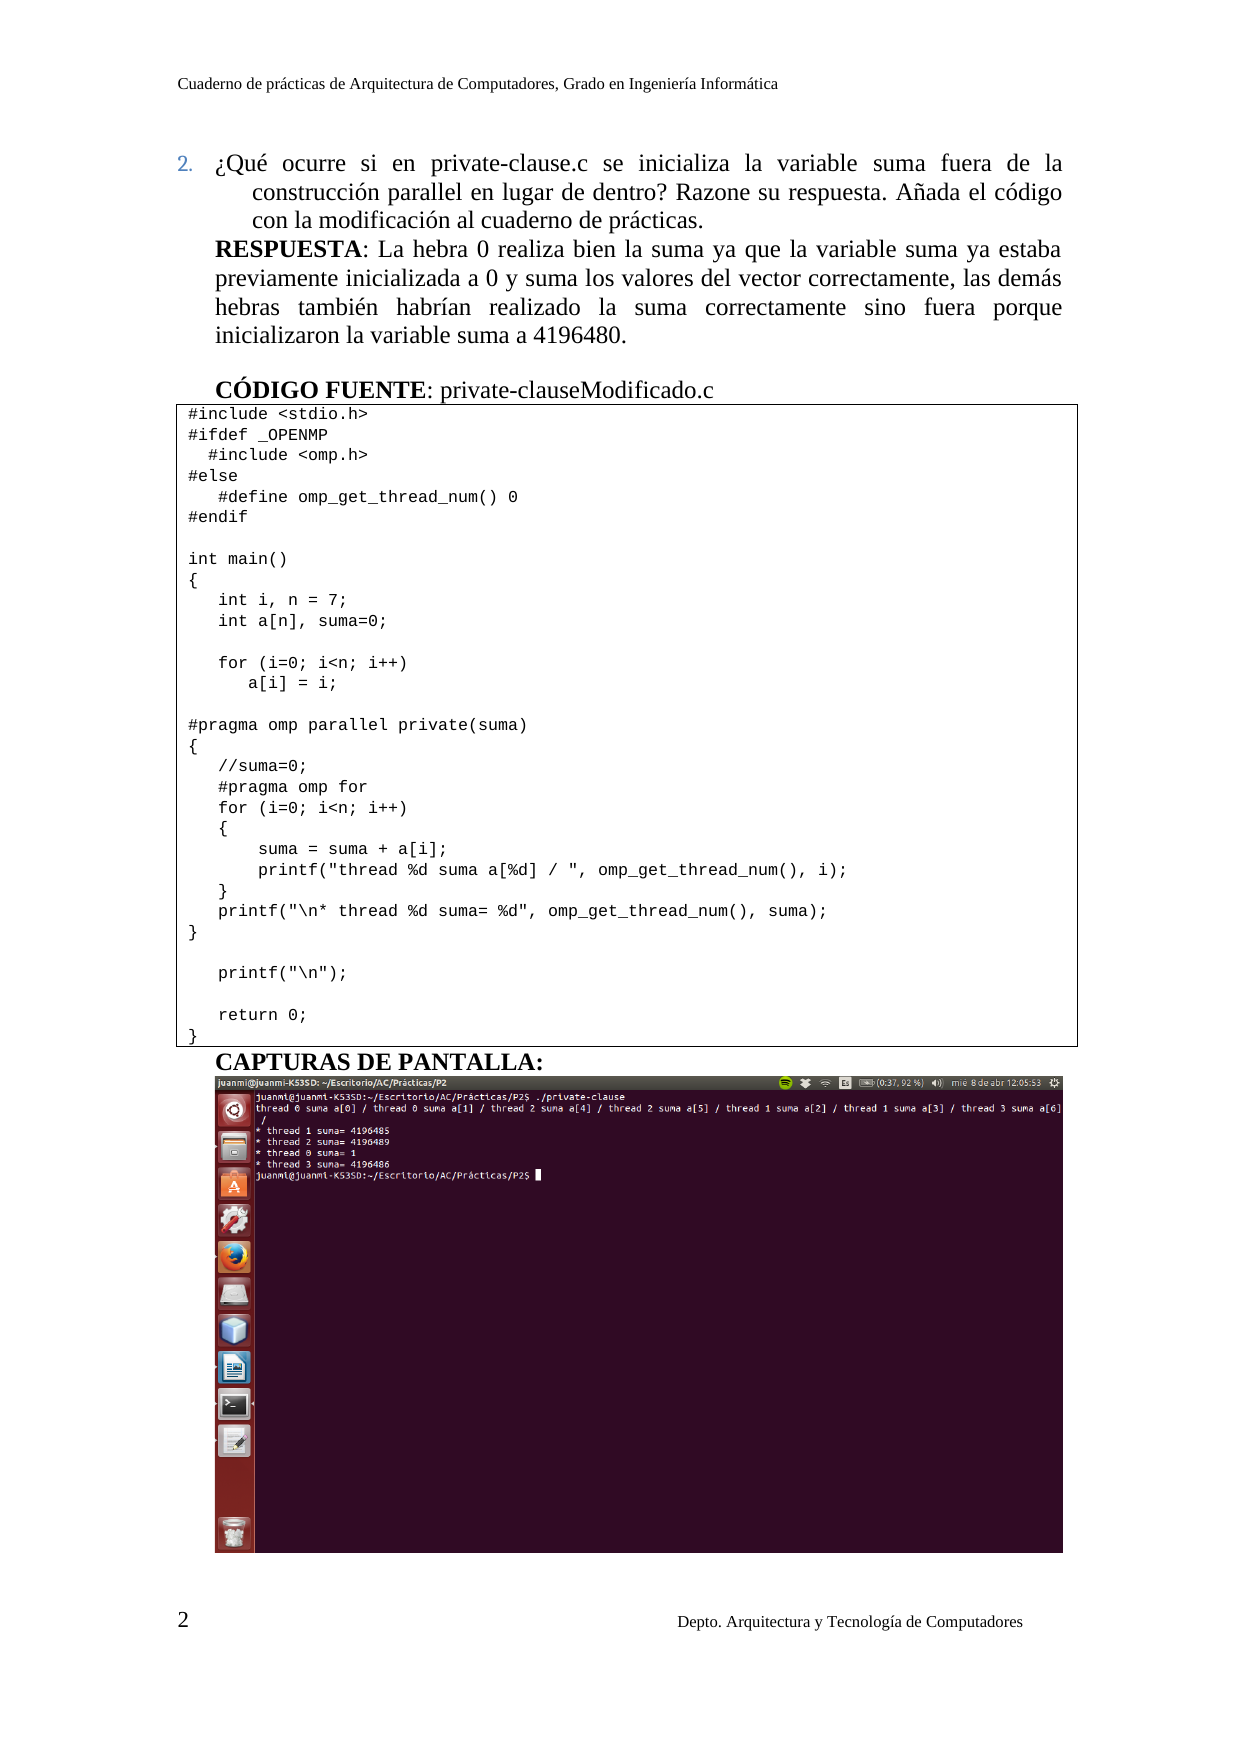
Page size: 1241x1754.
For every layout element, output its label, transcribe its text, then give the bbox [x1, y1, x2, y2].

text RESPUESTA: La hebra 0 realiza bien la suma ya que la variable suma ya estaba previamente inicializada a 0 y suma los valores del vector correctamente, las demás hebras también habrían realizado la suma correctamente sino fuera porque inicializaron la variable suma a 4196480. [215, 234, 1063, 349]
text CAPTURAS DE PANTALLA: [215, 1047, 1063, 1076]
list ¿Qué ocurre si en private-clause.c se inicializa la variable suma fuera de la construcción parallel en lugar de dentro? Razone su respuesta. Añada el código con la modificación al cuaderno de prácticas. [177, 148, 1063, 234]
text CÓDIGO FUENTE: private-clauseModificado.c [215, 376, 1063, 404]
picture [214, 1076, 1063, 1553]
table_header #include <stdio.h> #ifdef _OPENMP #include <omp.h> #else #define omp_get_thread_num() 0 #endif int main() { int i, n = 7; int a[n], suma=0; for (i=0; i<n; i++) a[i] = i; #pragma omp parallel private(suma) { //suma=0; #pragma omp for for (i=0; i<n; i++) { suma = suma + a[i]; printf("thread %d suma a[%d] / ", omp_get_thread_num(), i); } printf("\n* thread %d suma= %d", omp_get_thread_num(), suma); } printf("\n"); return 0; } [177, 405, 1077, 1046]
